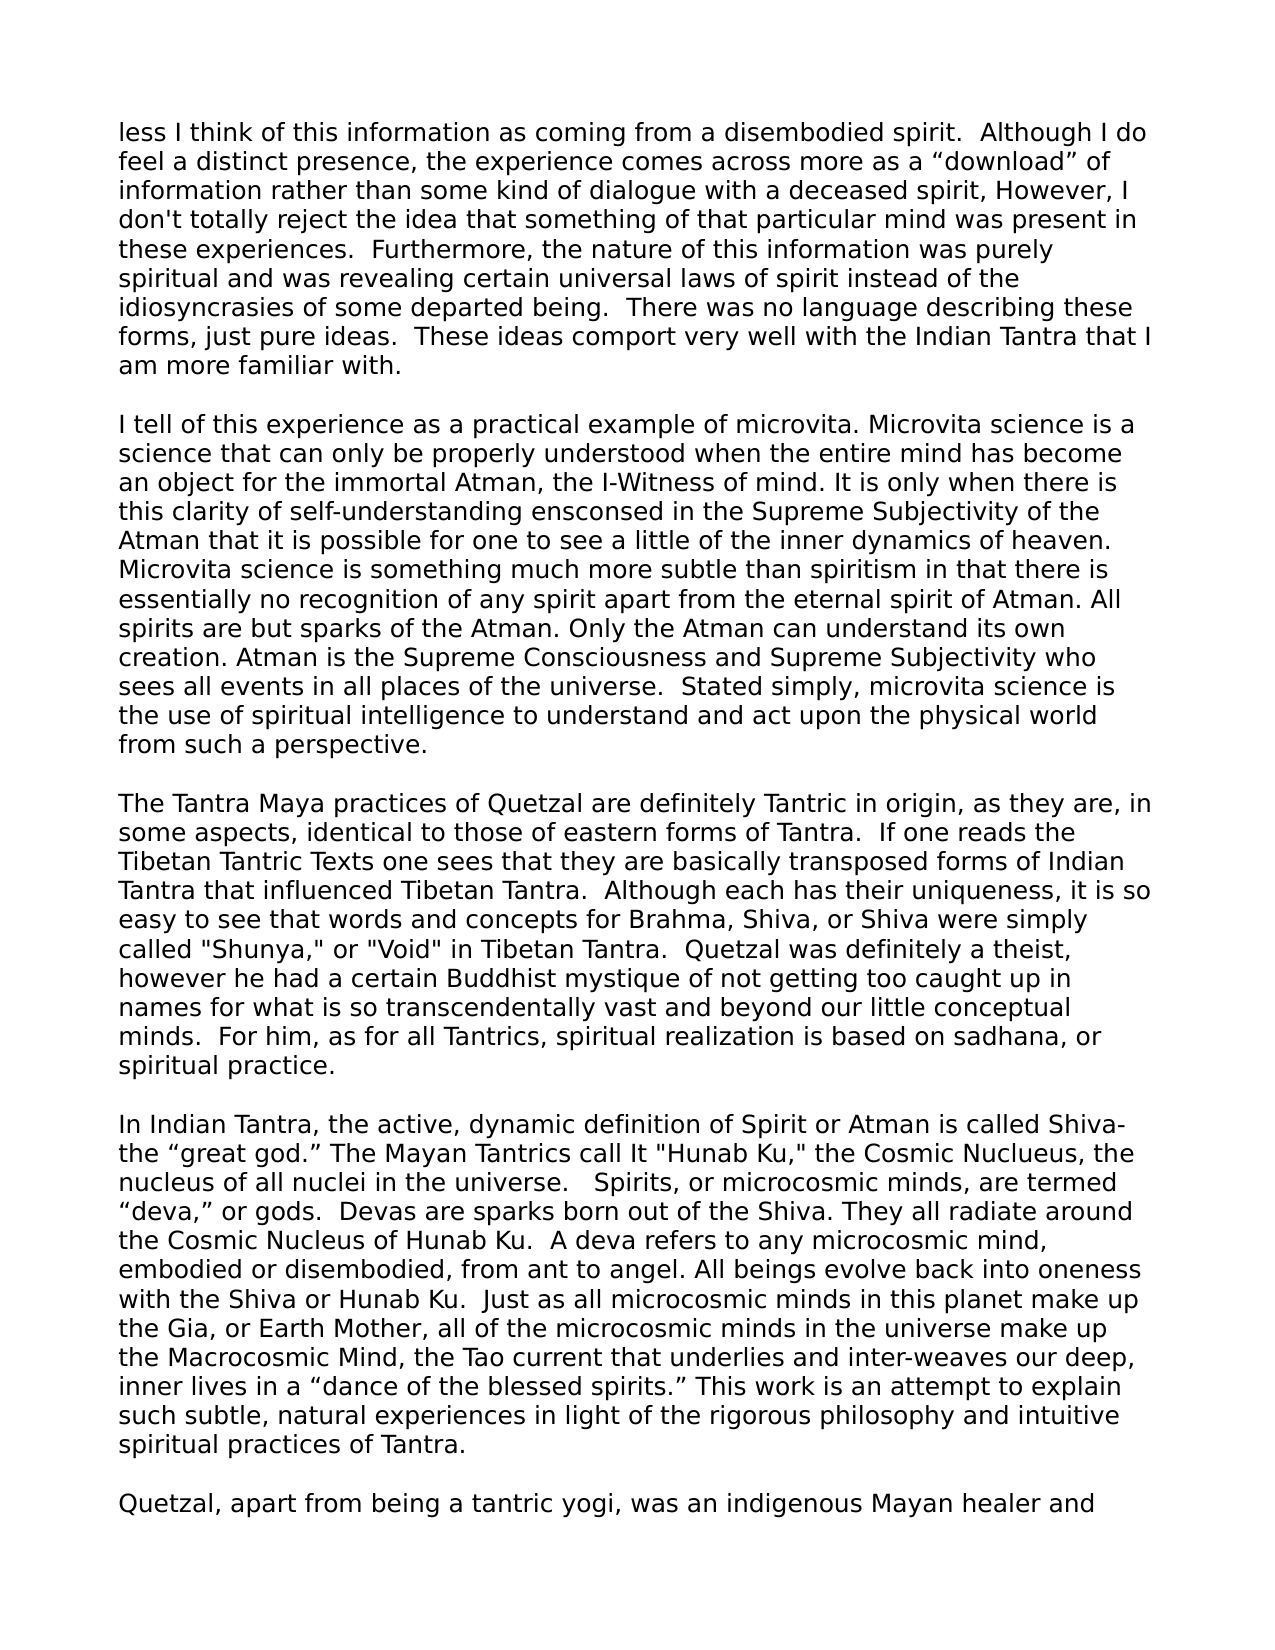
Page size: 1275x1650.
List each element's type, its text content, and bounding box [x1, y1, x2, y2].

text less I think of this information as coming from a disembodied spirit. Although I do feel a distinct presence, the experience comes across more as a “download” of information rather than some kind of dialogue with a deceased spirit, However, I don't totally reject the idea that something of that particular mind was present in these experiences. Furthermore, the nature of this information was purely spiritual and was revealing certain universal laws of spirit instead of the idiosyncrasies of some departed being. There was no language describing these forms, just pure ideas. These ideas comport very well with the Indian Tantra that I am more familiar with. I tell of this experience as a practical example of microvita. Microvita science is a science that can only be properly understood when the entire mind has become an object for the immortal Atman, the I-Witness of mind. It is only when there is this clarity of self-understanding ensconsed in the Supreme Subjectivity of the Atman that it is possible for one to see a little of the inner dynamics of heaven. Microvita science is something much more subtle than spiritism in that there is essentially no recognition of any spirit apart from the eternal spirit of Atman. All spirits are but sparks of the Atman. Only the Atman can understand its own creation. Atman is the Supreme Consciousness and Supreme Subjectivity who sees all events in all places of the universe. Stated simply, microvita science is the use of spiritual intelligence to understand and act upon the physical world from such a perspective. The Tantra Maya practices of Quetzal are definitely Tantric in origin, as they are, in some aspects, identical to those of eastern forms of Tantra. If one reads the Tibetan Tantric Texts one sees that they are basically transposed forms of Indian Tantra that influenced Tibetan Tantra. Although each has their uniqueness, it is so easy to see that words and concepts for Brahma, Shiva, or Shiva were simply called "Shunya," or "Void" in Tibetan Tantra. Quetzal was definitely a theist, however he had a certain Buddhist mystique of not getting too caught up in names for what is so transcendentally vast and beyond our little conceptual minds. For him, as for all Tantrics, spiritual realization is based on sadhana, or spiritual practice. In Indian Tantra, the active, dynamic definition of Spirit or Atman is called Shiva- the “great god.” The Mayan Tantrics call It "Hunab Ku," the Cosmic Nuclueus, the nucleus of all nuclei in the universe. Spirits, or microcosmic minds, are termed “deva,” or gods. Devas are sparks born out of the Shiva. They all radiate around the Cosmic Nucleus of Hunab Ku. A deva refers to any microcosmic mind, embodied or disembodied, from ant to angel. All beings evolve back into oneness with the Shiva or Hunab Ku. Just as all microcosmic minds in this planet make up the Gia, or Earth Mother, all of the microcosmic minds in the universe make up the Macrocosmic Mind, the Tao current that underlies and inter-weaves our deep, inner lives in a “dance of the blessed spirits.” This work is an attempt to explain such subtle, natural experiences in light of the rigorous philosophy and intuitive spiritual practices of Tantra. Quetzal, apart from being a tantric yogi, was an indigenous Mayan healer and [118, 118, 1157, 1518]
